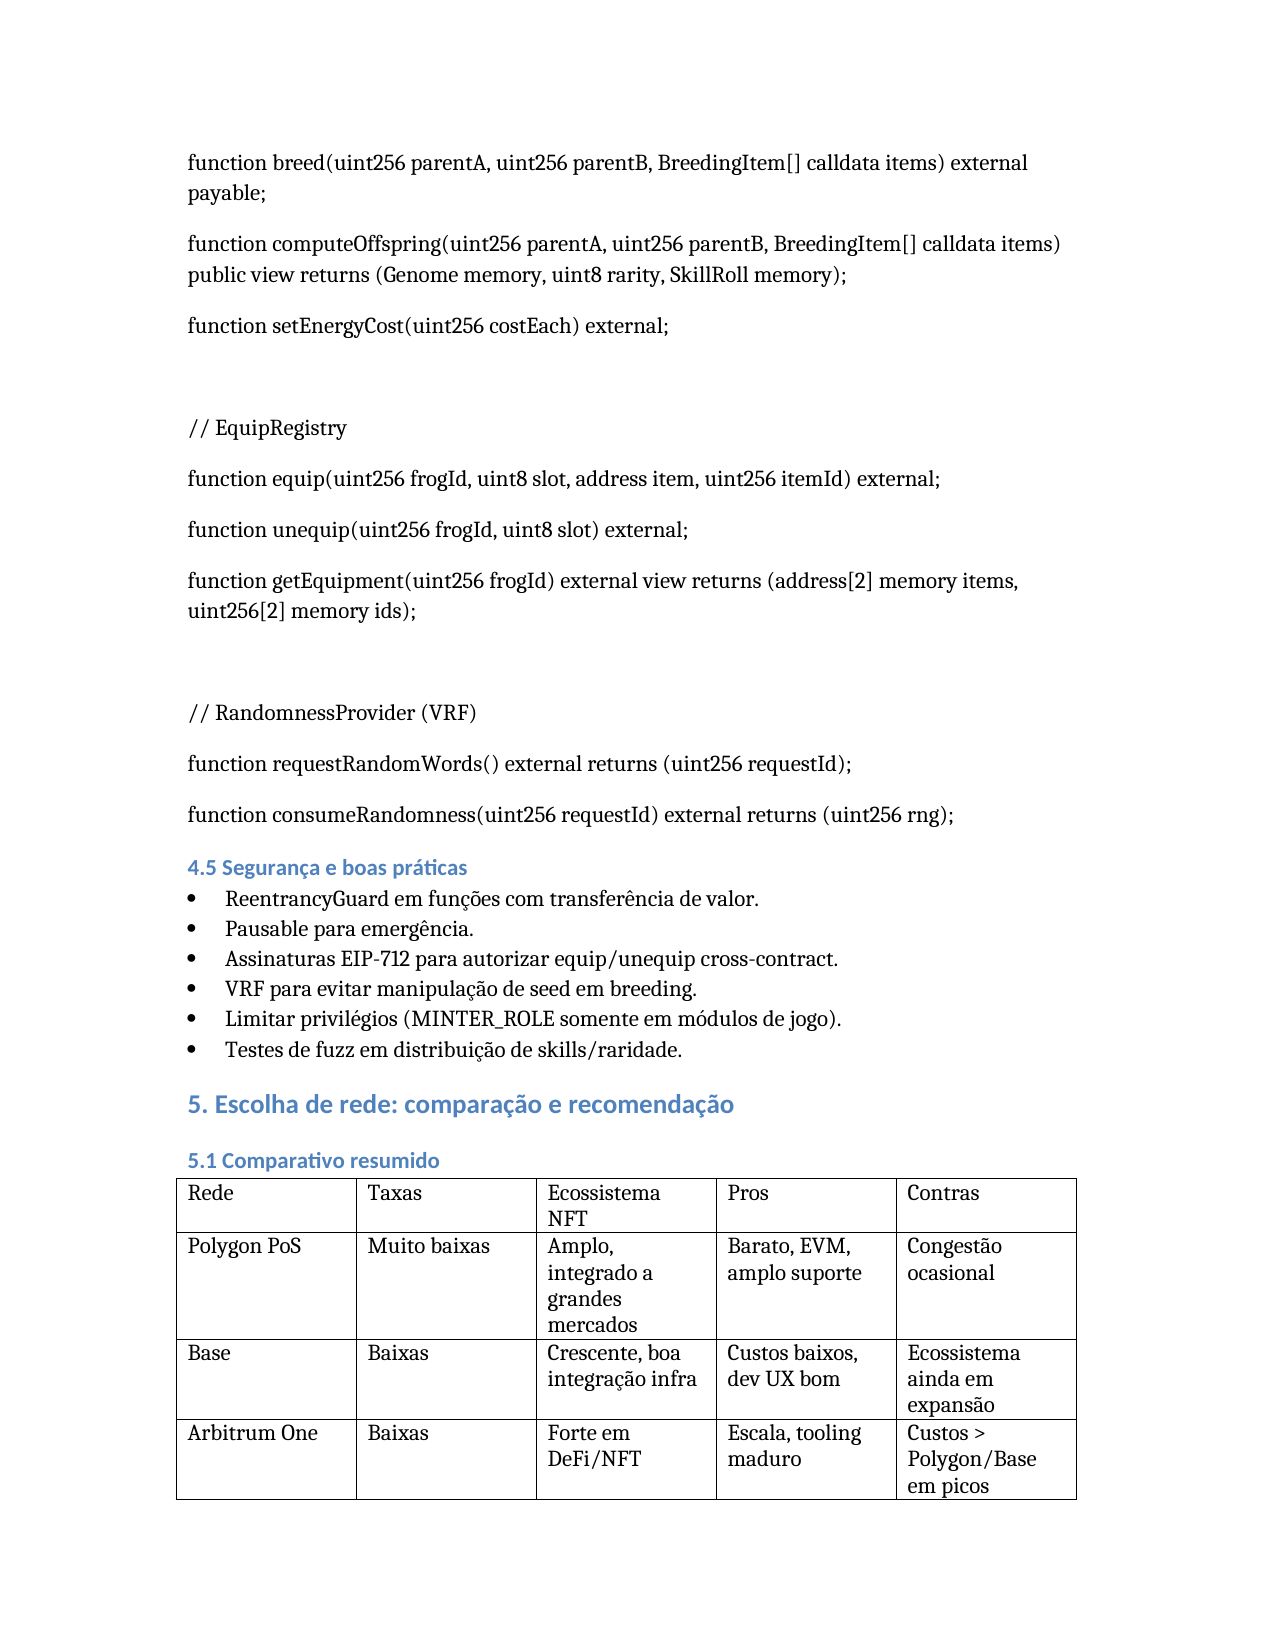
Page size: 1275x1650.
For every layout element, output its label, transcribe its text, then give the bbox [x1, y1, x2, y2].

table_header Taxas [357, 1179, 536, 1232]
subtitle 4.5 Segurança e boas práticas [187, 853, 1087, 881]
table_cell Crescente, boa integração infra [537, 1340, 716, 1419]
table_cell Arbitrum One [177, 1420, 356, 1499]
table_cell Ecossistema ainda em expansão [897, 1340, 1076, 1419]
list ReentrancyGuard em funções com transferência de valor. [187, 885, 1087, 912]
table_cell Base [177, 1340, 356, 1419]
text function computeOffspring(uint256 parentA, uint256 parentB, BreedingItem[] calldata items) public view returns (Genome memory, uint8 rarity, SkillRoll memory); [187, 231, 1087, 288]
text function breed(uint256 parentA, uint256 parentB, BreedingItem[] calldata items) external payable; [187, 150, 1087, 207]
list VRF para evitar manipulação de seed em breeding. [187, 976, 1087, 1002]
table_header Rede [177, 1179, 356, 1232]
table_cell Polygon PoS [177, 1233, 356, 1338]
table_cell Custos baixos, dev UX bom [717, 1340, 896, 1419]
table_cell Baixas [357, 1340, 536, 1419]
text // RandomnessProvider (VRF) [187, 700, 1087, 726]
list Testes de fuzz em distribuição de skills/raridade. [187, 1036, 1087, 1063]
list Assinaturas EIP-712 para autorizar equip/unequip cross-contract. [187, 946, 1087, 972]
text function getEquipment(uint256 frogId) external view returns (address[2] memory items, uint256[2] memory ids); [187, 568, 1087, 624]
table_cell Custos > Polygon/Base em picos [897, 1420, 1076, 1499]
subtitle 5.1 Comparativo resumido [187, 1146, 1087, 1174]
text function equip(uint256 frogId, uint8 slot, address item, uint256 itemId) external; [187, 466, 1087, 492]
table_cell Congestão ocasional [897, 1233, 1076, 1338]
table_cell Forte em DeFi/NFT [537, 1420, 716, 1499]
list Limitar privilégios (MINTER_ROLE somente em módulos de jogo). [187, 1006, 1087, 1032]
table_header Contras [897, 1179, 1076, 1232]
table_header Ecossistema NFT [537, 1179, 716, 1232]
text function requestRandomWords() external returns (uint256 requestId); [187, 751, 1087, 777]
text function consumeRandomness(uint256 requestId) external returns (uint256 rng); [187, 802, 1087, 828]
table_cell Escala, tooling maduro [717, 1420, 896, 1499]
text // EquipRegistry [187, 414, 1087, 441]
subtitle 5. Escolha de rede: comparação e recomendação [187, 1087, 1087, 1120]
text function setEnergyCost(uint256 costEach) external; [187, 312, 1087, 339]
table_cell Muito baixas [357, 1233, 536, 1338]
table_cell Barato, EVM, amplo suporte [717, 1233, 896, 1338]
text function unequip(uint256 frogId, uint8 slot) external; [187, 517, 1087, 543]
table_cell Baixas [357, 1420, 536, 1499]
table_cell Amplo, integrado a grandes mercados [537, 1233, 716, 1338]
list Pausable para emergência. [187, 916, 1087, 942]
table_header Pros [717, 1179, 896, 1232]
